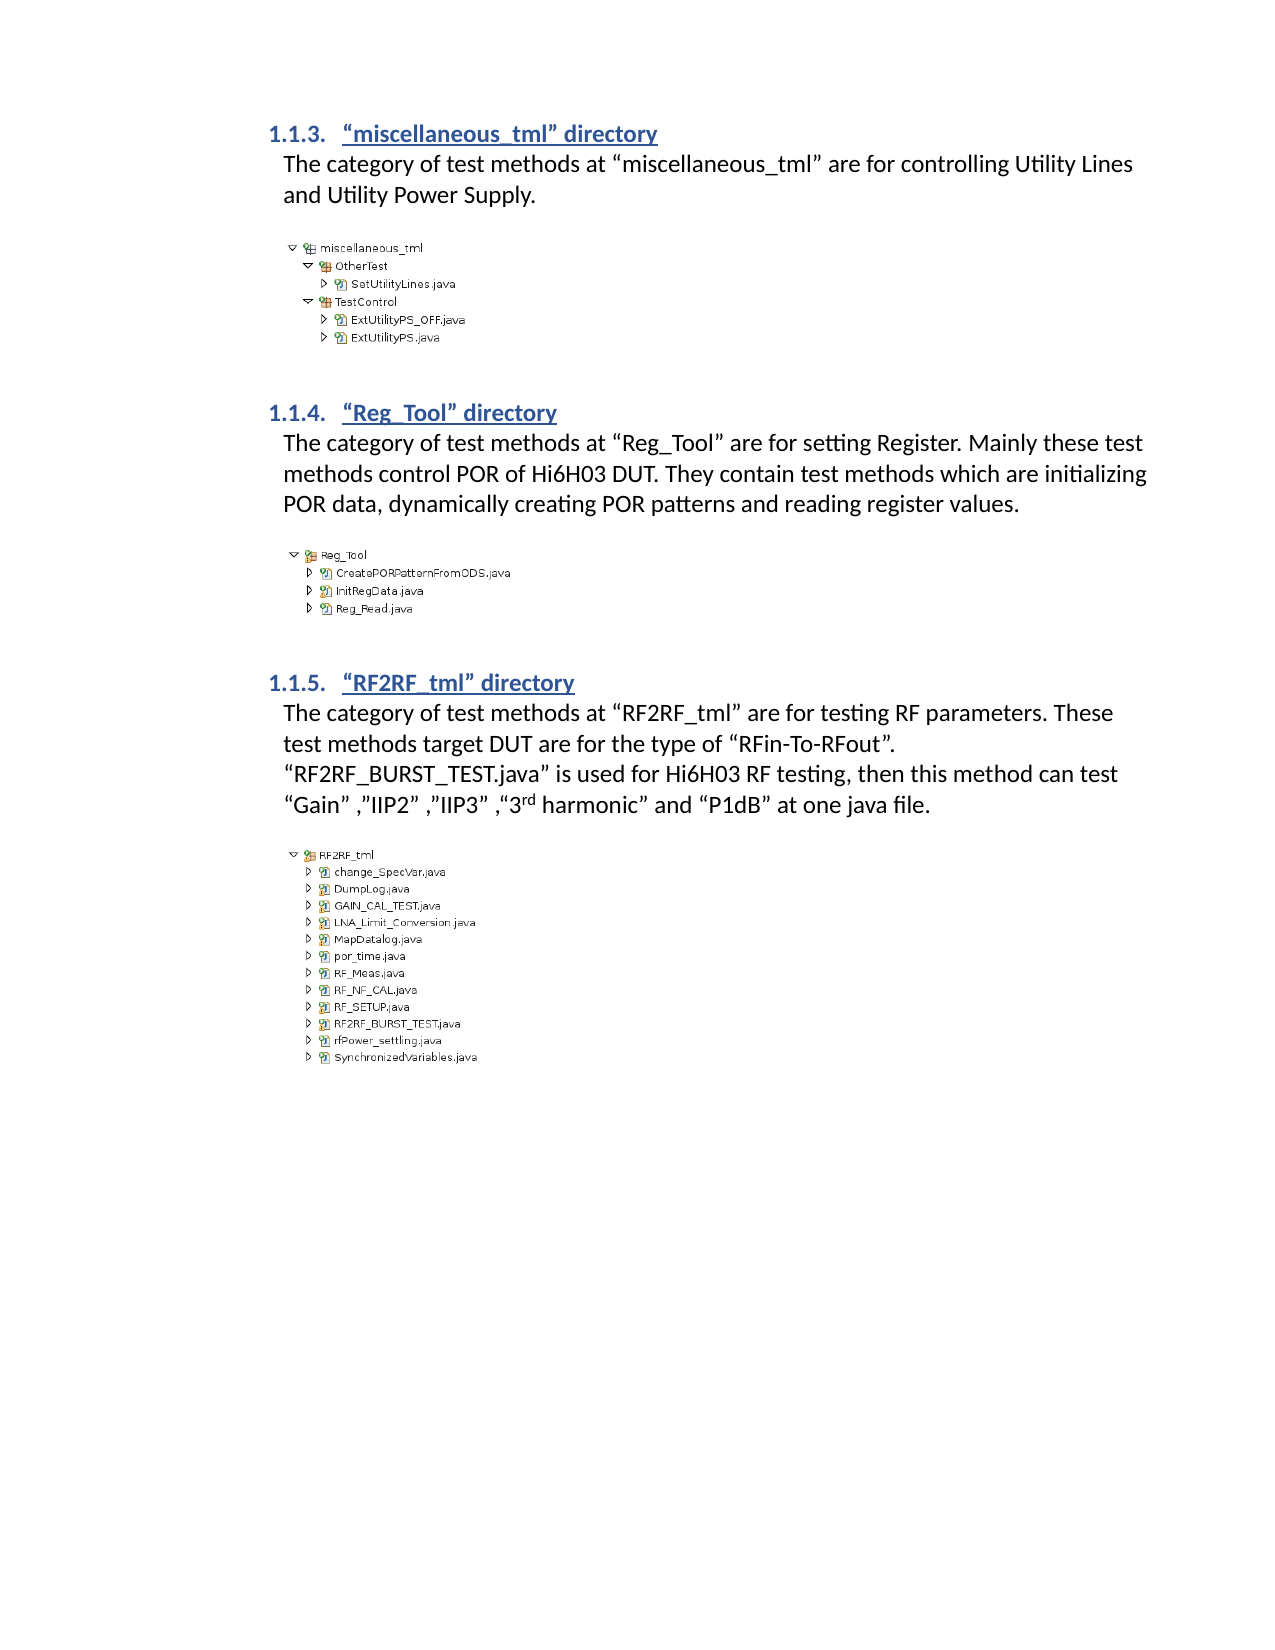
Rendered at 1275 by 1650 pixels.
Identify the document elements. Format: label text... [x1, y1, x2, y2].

picture [283, 240, 517, 347]
text The category of test methods at “Reg_Tool” are for setting Register. Mainly these test methods control POR of Hi6H03 DUT. They contain test methods which are initializing POR data, dynamically creating POR patterns and reading register values. [283, 427, 1157, 519]
subtitle “miscellaneous_tml” directory [268, 118, 1157, 149]
subtitle “RF2RF_tml” directory [268, 667, 1157, 697]
picture [283, 547, 541, 618]
subtitle “Reg_Tool” directory [268, 397, 1157, 427]
picture [283, 848, 523, 1064]
text The category of test methods at “miscellaneous_tml” are for controlling Utility Lines and Utility Power Supply. [283, 149, 1157, 210]
text The category of test methods at “RF2RF_tml” are for testing RF parameters. These test methods target DUT are for the type of “RFin-To-RFout”. “RF2RF_BURST_TEST.java” is used for Hi6H03 RF testing, then this method can test “Gain” ,”IIP2” ,”IIP3” ,“3rd harmonic” and “P1dB” at one java file. [283, 697, 1157, 819]
